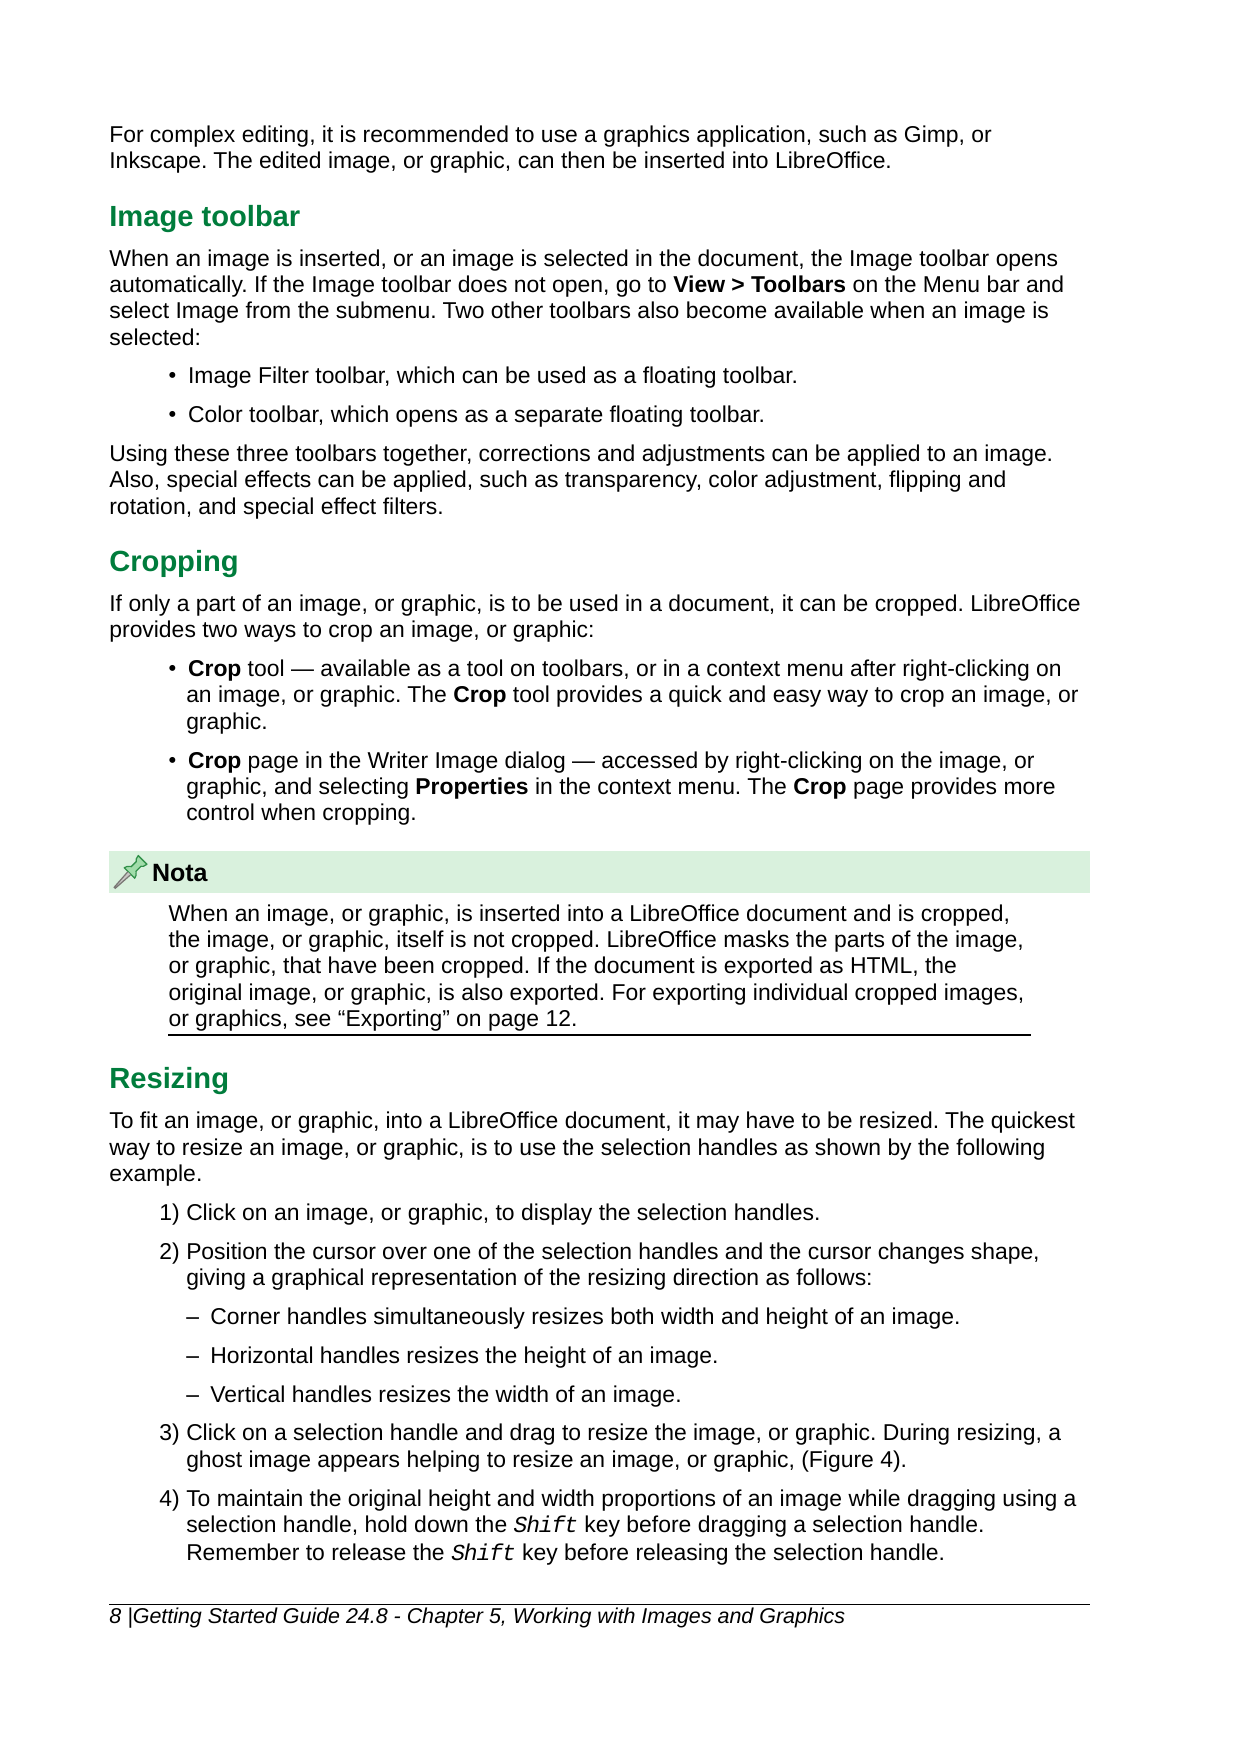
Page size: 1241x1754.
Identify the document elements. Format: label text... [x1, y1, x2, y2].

list Vertical handles resizes the width of an image. [186, 1381, 1090, 1407]
list To fit an image, or graphic, into a LibreOffice document, it may have to be resized. The quickest way to resize an image, or graphic, is to use the selection handles as shown by the following example. [109, 1107, 1090, 1186]
list Horizontal handles resizes the height of an image. [186, 1342, 1090, 1368]
text For complex editing, it is recommended to use a graphics application, such as Gimp, or Inkscape. The edited image, or graphic, can then be inserted into LibreOffice. [109, 121, 1090, 174]
list Click on a selection handle and drag to resize the image, or graphic. During resizing, a ghost image appears helping to resize an image, or graphic, (Figure 4). [186, 1419, 1090, 1472]
list When an image is inserted, or an image is selected in the document, the Image toolbar opens automatically. If the Image toolbar does not open, go to View > Toolbars on the Menu bar and select Image from the submenu. Two other toolbars also become available when an image is selected: [109, 244, 1090, 350]
subtitle Nota [151, 851, 1090, 893]
list Click on an image, or graphic, to display the selection handles. [186, 1199, 1090, 1225]
text Using these three toolbars together, corrections and adjustments can be applied to an image. Also, special effects can be applied, such as transparency, color adjustment, flipping and rotation, and special effect filters. [109, 440, 1090, 519]
list Corner handles simultaneously resizes both width and height of an image. [186, 1303, 1090, 1329]
list Image Filter toolbar, which can be used as a floating toolbar. [168, 362, 1090, 389]
subtitle Image toolbar [109, 198, 1090, 232]
subtitle Resizing [109, 1061, 1090, 1095]
list Position the cursor over one of the selection handles and the cursor changes shape, giving a graphical representation of the resizing direction as follows: [186, 1238, 1090, 1290]
list Color toolbar, which opens as a separate floating toolbar. [168, 401, 1090, 428]
list If only a part of an image, or graphic, is to be used in a document, it can be cropped. LibreOffice provides two ways to crop an image, or graphic: [109, 590, 1090, 643]
subtitle Cropping [109, 544, 1090, 577]
list To maintain the original height and width proportions of an image while dragging using a selection handle, hold down the Shift key before dragging a selection handle. Remember to release the Shift key before releasing the selection handle. [186, 1484, 1090, 1568]
list Crop page in the Writer Image dialog — accessed by right‑clicking on the image, or graphic, and selecting Properties in the context menu. The Crop page provides more control when cropping. [168, 747, 1090, 826]
text When an image, or graphic, is inserted into a LibreOffice document and is cropped, the image, or graphic, itself is not cropped. LibreOffice masks the parts of the image, or graphic, that have been cropped. If the document is exported as HTML, the original image, or graphic, is also exported. For exporting individual cropped images, or graphics, see “Exporting” on page 12. [168, 900, 1031, 1034]
list Crop tool — available as a tool on toolbars, or in a context menu after right‑clicking on an image, or graphic. The Crop tool provides a quick and easy way to crop an image, or graphic. [168, 655, 1090, 734]
